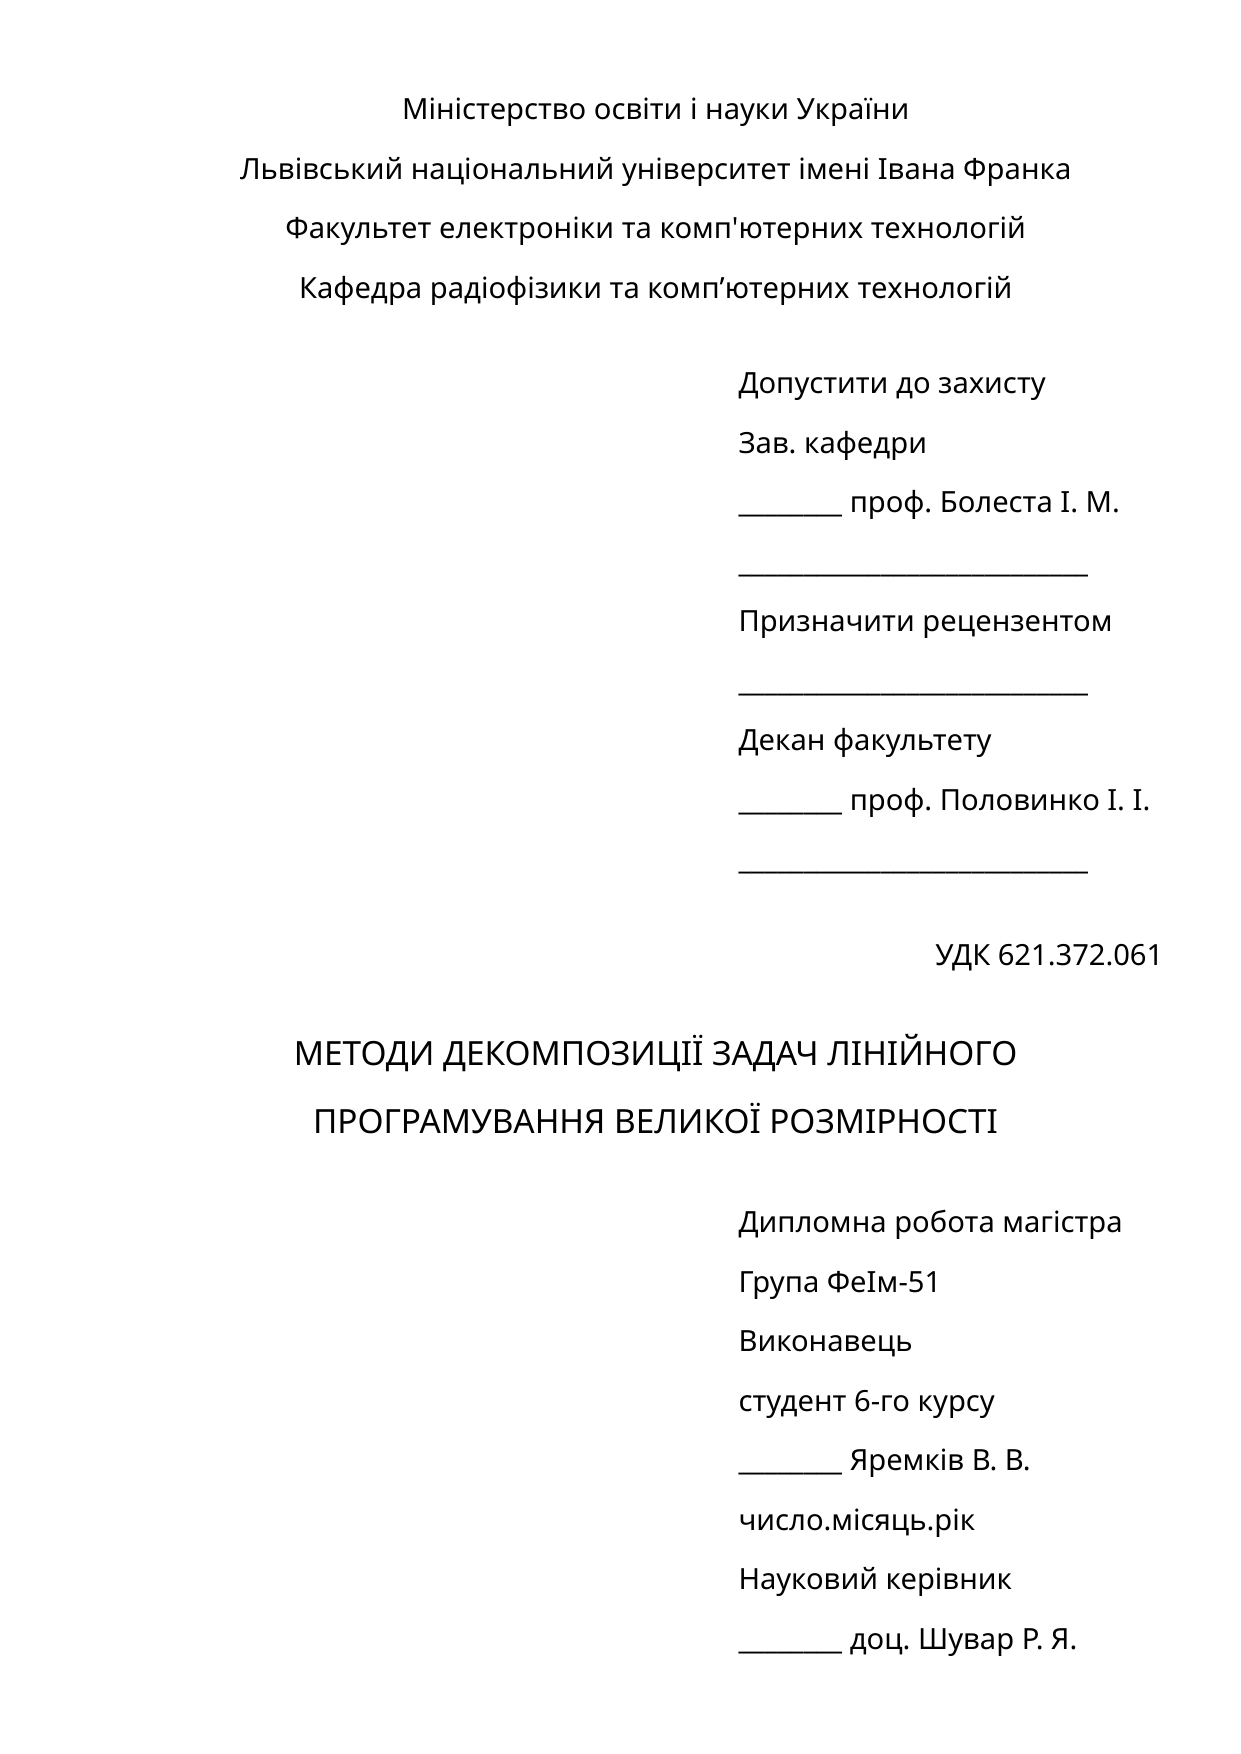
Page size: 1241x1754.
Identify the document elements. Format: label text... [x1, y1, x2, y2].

text ___________________________ [148, 660, 1163, 700]
text студент 6-го курсу [148, 1380, 1163, 1420]
text ___________________________ [148, 838, 1163, 878]
text УДК 621.372.061 [148, 934, 1163, 974]
text ___________________________ [148, 541, 1163, 581]
text ________ Яремків В. В. [148, 1440, 1163, 1479]
text ________ проф. Болеста І. М. [148, 482, 1163, 521]
text ________ проф. Половинко І. І. [148, 779, 1163, 819]
text Факультет електроніки та комп'ютерних технологій [148, 208, 1163, 247]
text Декан факультету [148, 719, 1163, 759]
text Кафедра радіофізики та комп’ютерних технологій [148, 267, 1163, 307]
text Призначити рецензентом [148, 601, 1163, 640]
text Науковий керівник [148, 1559, 1163, 1598]
text Львівський національний університет імені Івана Франка [148, 148, 1163, 188]
text ________ доц. Шувар Р. Я. [148, 1618, 1163, 1658]
text Виконавець [148, 1321, 1163, 1360]
text Група ФеІм-51 [148, 1261, 1163, 1301]
text МЕТОДИ ДЕКОМПОЗИЦІЇ ЗАДАЧ ЛІНІЙНОГО ПРОГРАМУВАННЯ ВЕЛИКОЇ РОЗМІРНОСТІ [148, 1029, 1163, 1143]
text число.місяць.рік [148, 1499, 1163, 1539]
text Допустити до захисту [148, 363, 1163, 402]
text Міністерство освіти і науки України [148, 89, 1163, 128]
text Зав. кафедри [148, 422, 1163, 462]
text Дипломна робота магістра [148, 1202, 1163, 1241]
